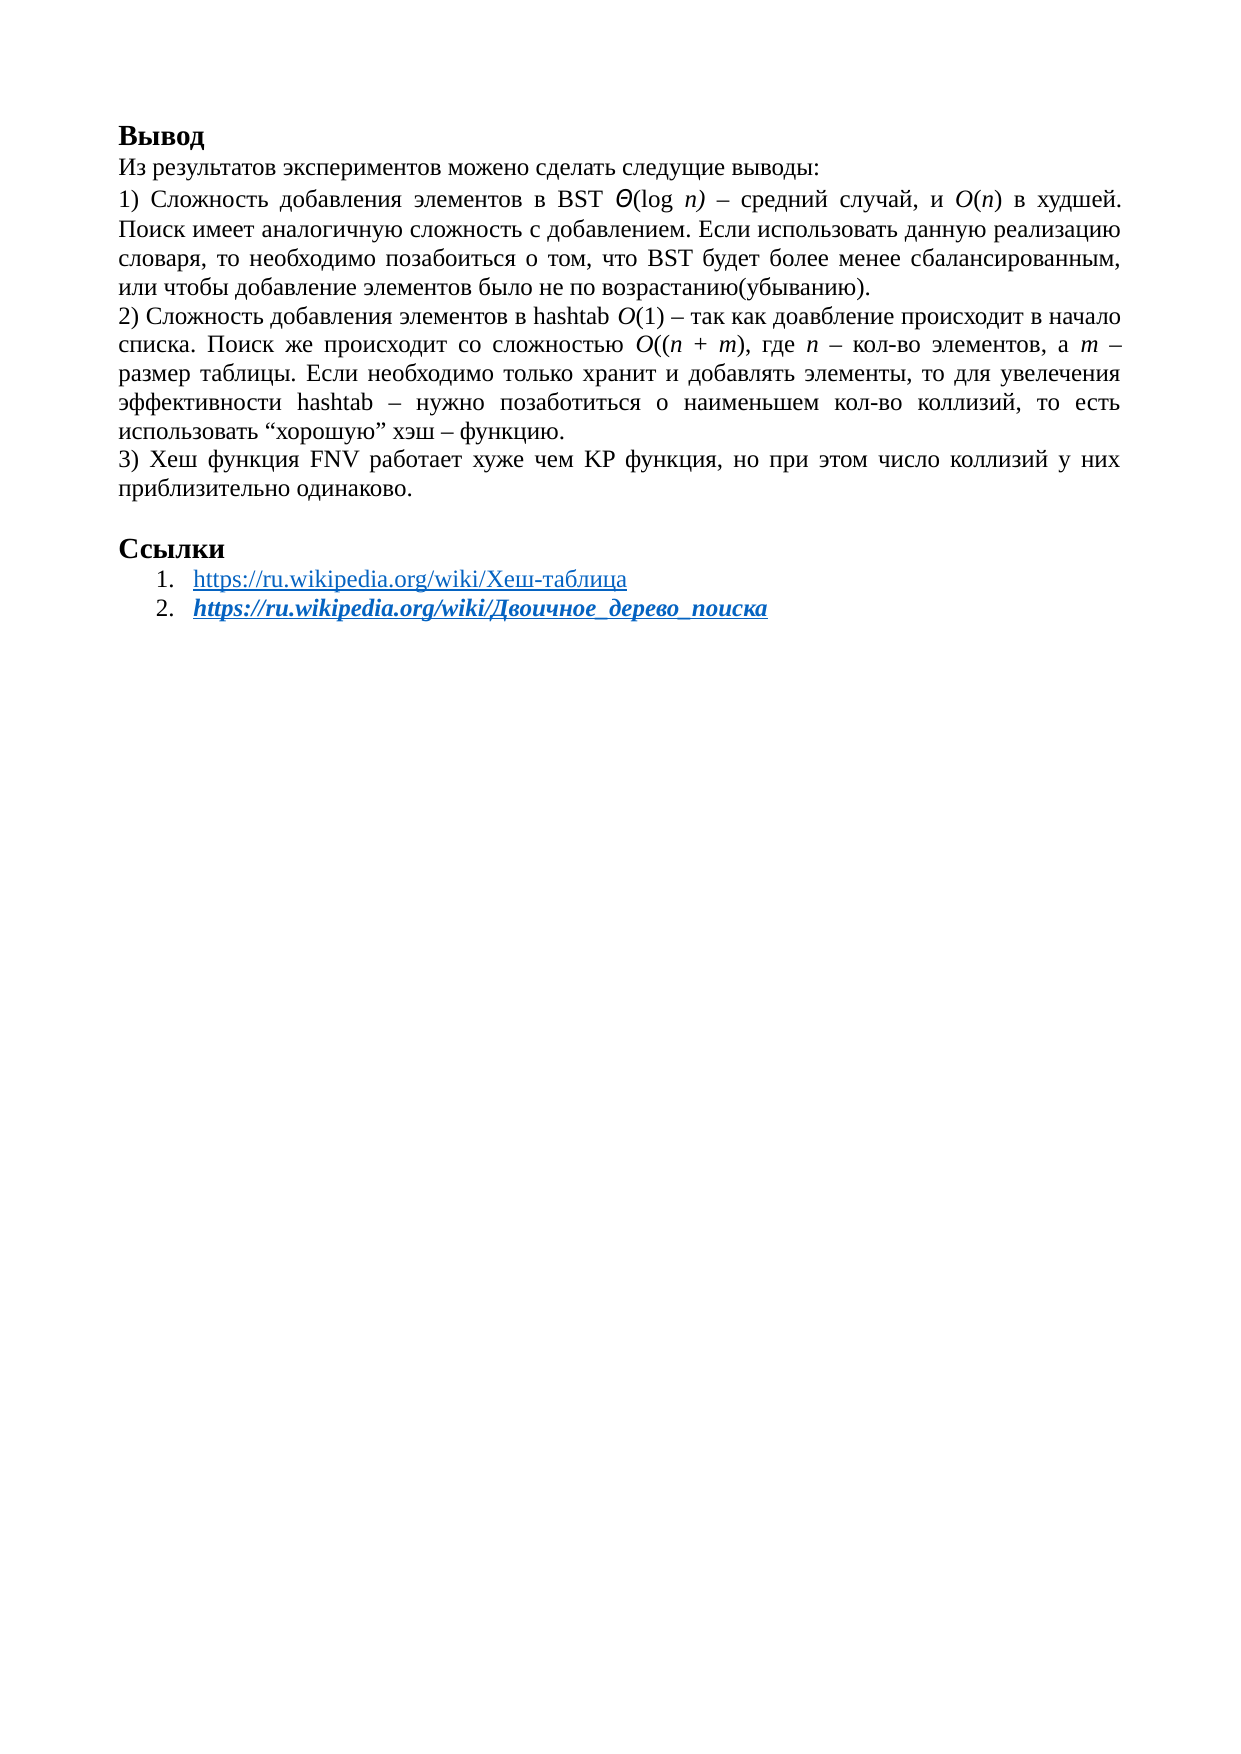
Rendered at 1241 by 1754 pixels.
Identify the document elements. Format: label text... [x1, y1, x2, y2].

text 3) Хеш функция FNV работает хуже чем KP функция, но при этом число коллизий у них приблизительно одинаково. [118, 444, 1122, 502]
text Ссылки [118, 531, 1122, 564]
list https://ru.wikipedia.org/wiki/Двоичное_дерево_поиска [156, 593, 1122, 622]
text 1) Сложность добавления элементов в BST Θ(log n) – средний случай, и O(n) в худшей. Поиск имеет аналогичную сложность с добавлением. Если использовать данную реализацию словаря, то необходимо позабоиться о том, что BST будет более менее сбалансированным, или чтобы добавление элементов было не по возрастанию(убыванию). [118, 180, 1122, 301]
list https://ru.wikipedia.org/wiki/Хеш-таблица [156, 564, 1122, 593]
text Из результатов экспериментов можено сделать следущие выводы: [118, 152, 1122, 180]
text 2) Сложность добавления элементов в hashtab O(1) – так как доавбление происходит в начало списка. Поиск же происходит со сложностью O((n + m), где n – кол-во элементов, а m – размер таблицы. Если необходимо только хранит и добавлять элементы, то для увелечения эффективности hashtab – нужно позаботиться о наименьшем кол-во коллизий, то есть использовать “хорошую” хэш – функцию. [118, 301, 1122, 444]
text Вывод [118, 118, 1122, 152]
